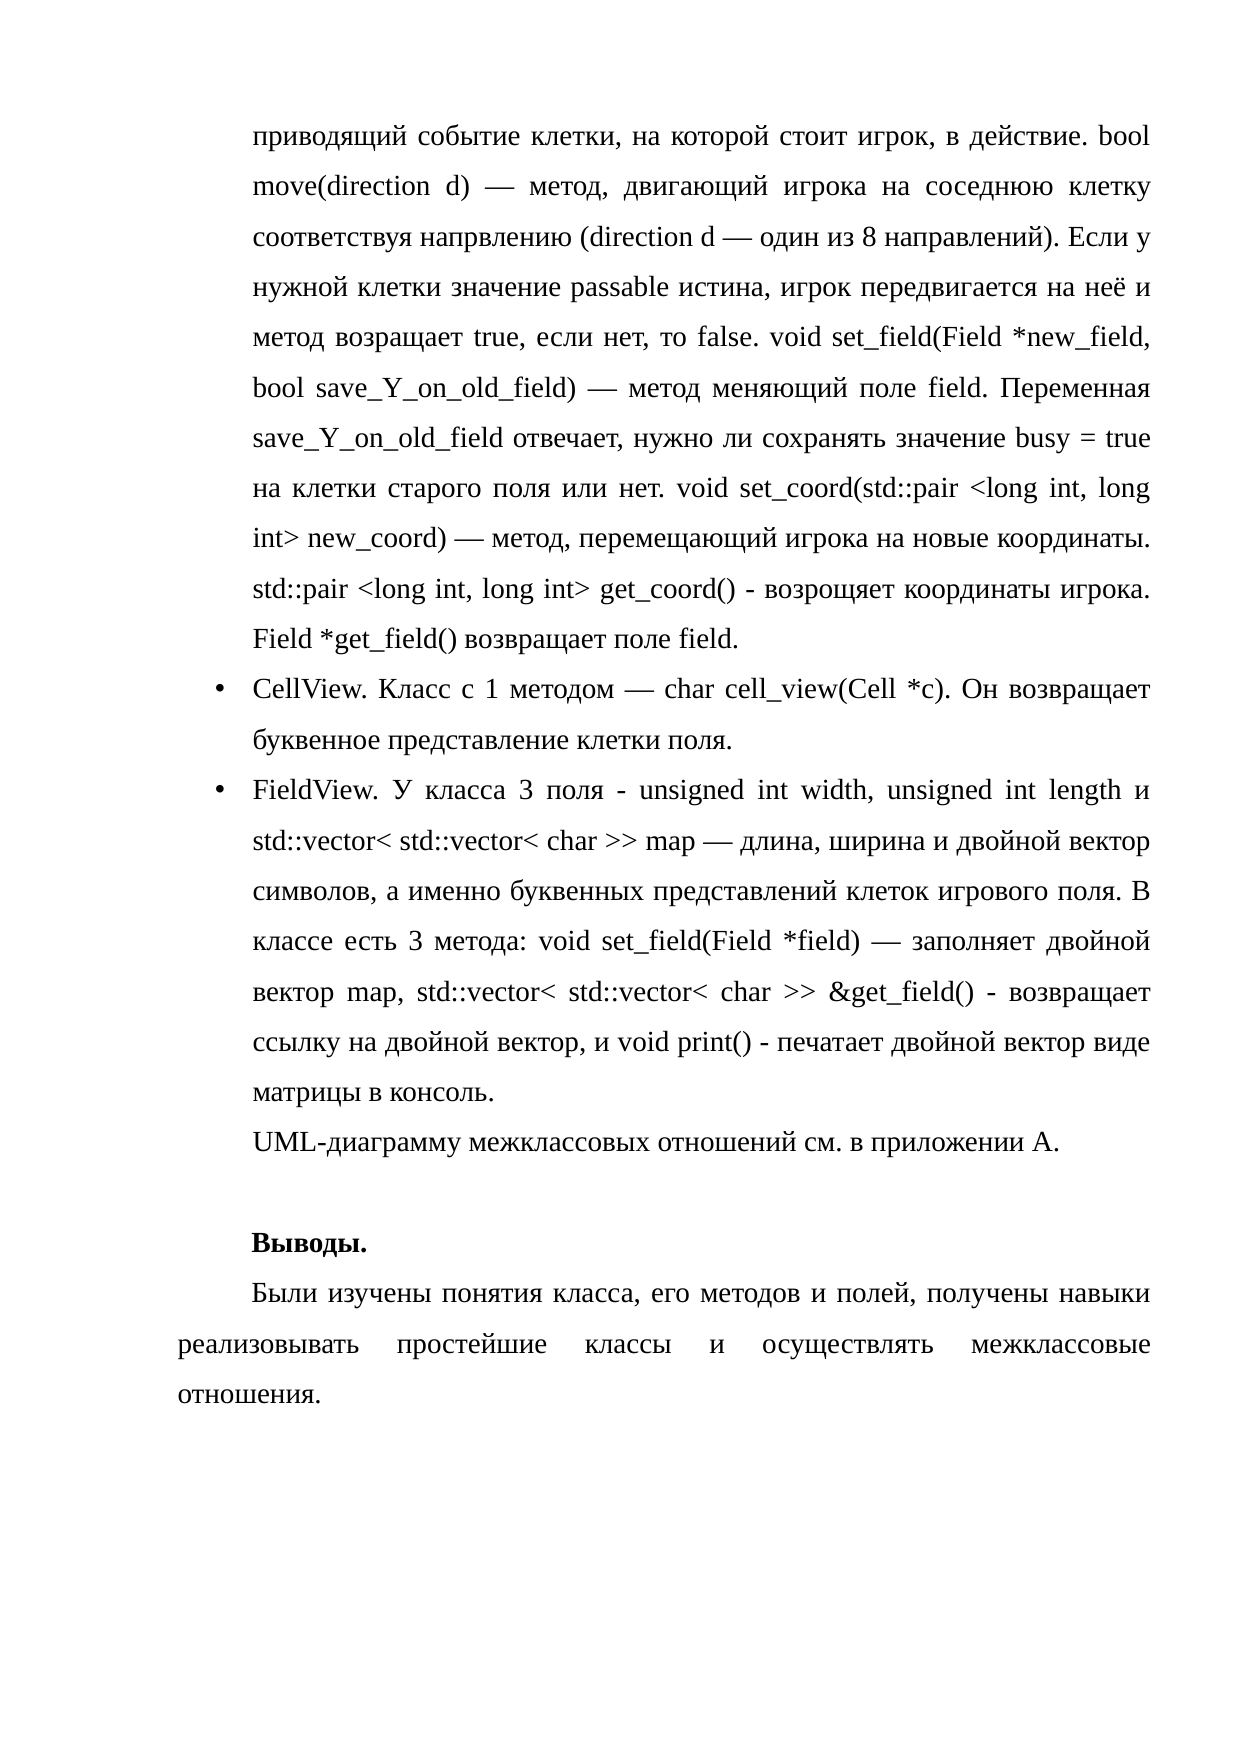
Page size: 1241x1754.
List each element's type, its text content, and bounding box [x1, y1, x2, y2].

list UML-диаграмму межклассовых отношений см. в приложении А. [215, 1124, 1152, 1158]
list FieldView. У класса 3 поля - unsigned int width, unsigned int length и std::vector< std::vector< char >> map — длина, ширина и двойной вектор символов, а именно буквенных представлений клеток игрового поля. В классе есть 3 метода: void set_field(Field *field) — заполняет двойной вектор map, std::vector< std::vector< char >> &get_field() - возвращает ссылку на двойной вектор, и void print() - печатает двойной вектор виде матрицы в консоль. [215, 772, 1152, 1108]
list приводящий событие клетки, на которой стоит игрок, в действие. bool move(direction d) — метод, двигающий игрока на соседнюю клетку соответствуя напрвлению (direction d — один из 8 направлений). Если у нужной клетки значение passable истина, игрок передвигается на неё и метод возращает true, если нет, то false. void set_field(Field *new_field, bool save_Y_on_old_field) — метод меняющий поле field. Переменная save_Y_on_old_field отвечает, нужно ли сохранять значение busy = true на клетки старого поля или нет. void set_coord(std::pair <long int, long int> new_coord) — метод, перемещающий игрока на новые координаты. std::pair <long int, long int> get_coord() - возрощяет координаты игрока. Field *get_field() возвращает поле field. [215, 118, 1152, 655]
list CellView. Класс с 1 методом — char cell_view(Cell *c). Он возвращает буквенное представление клетки поля. [215, 672, 1152, 756]
subtitle Выводы. [177, 1225, 1152, 1259]
text Были изучены понятия класса, его методов и полей, получены навыки реализовывать простейшие классы и осуществлять межклассовые отношения. [177, 1276, 1152, 1410]
